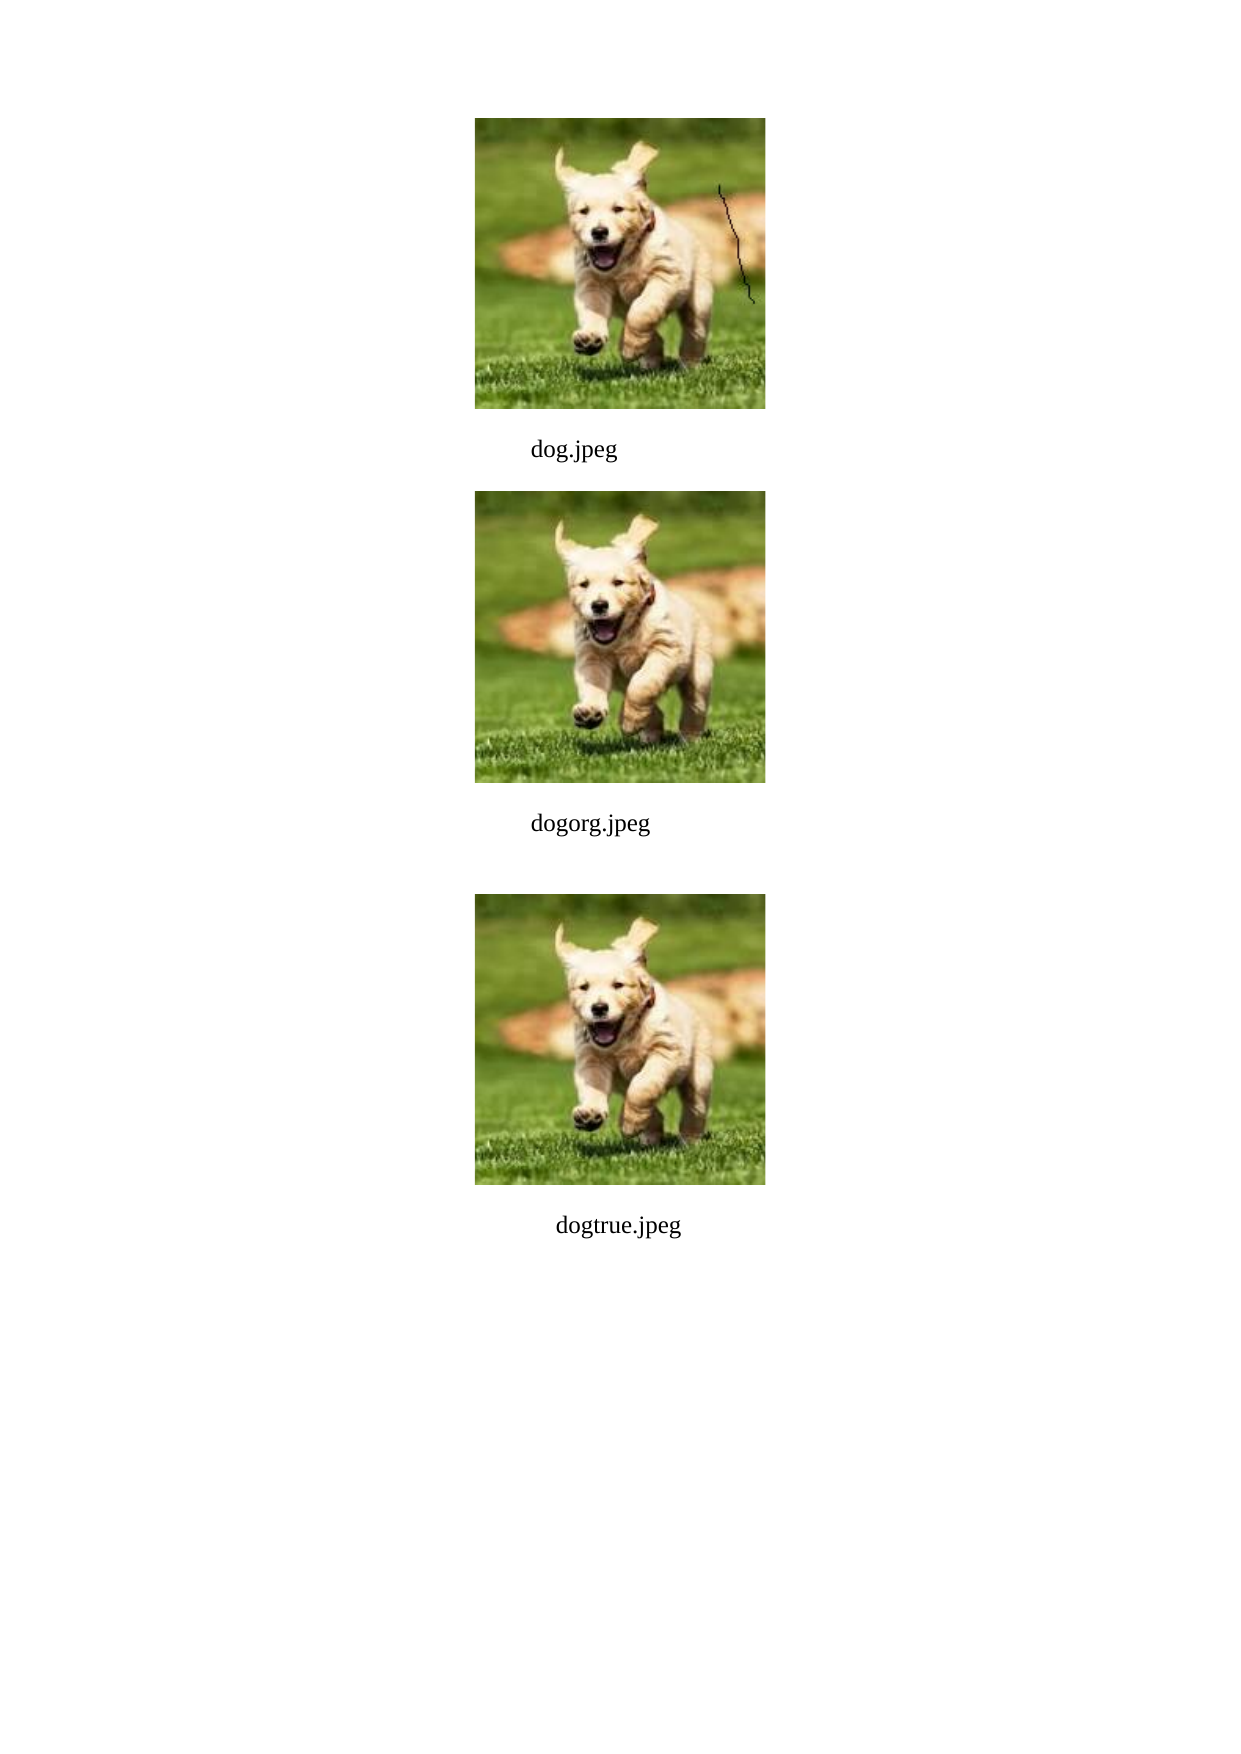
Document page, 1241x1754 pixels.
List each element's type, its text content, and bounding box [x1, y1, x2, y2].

picture [474, 118, 766, 409]
text dogorg.jpeg [118, 808, 1122, 837]
text dog.jpeg [118, 434, 1122, 463]
picture [474, 894, 766, 1185]
picture [474, 491, 766, 783]
text dogtrue.jpeg [118, 1211, 1122, 1239]
